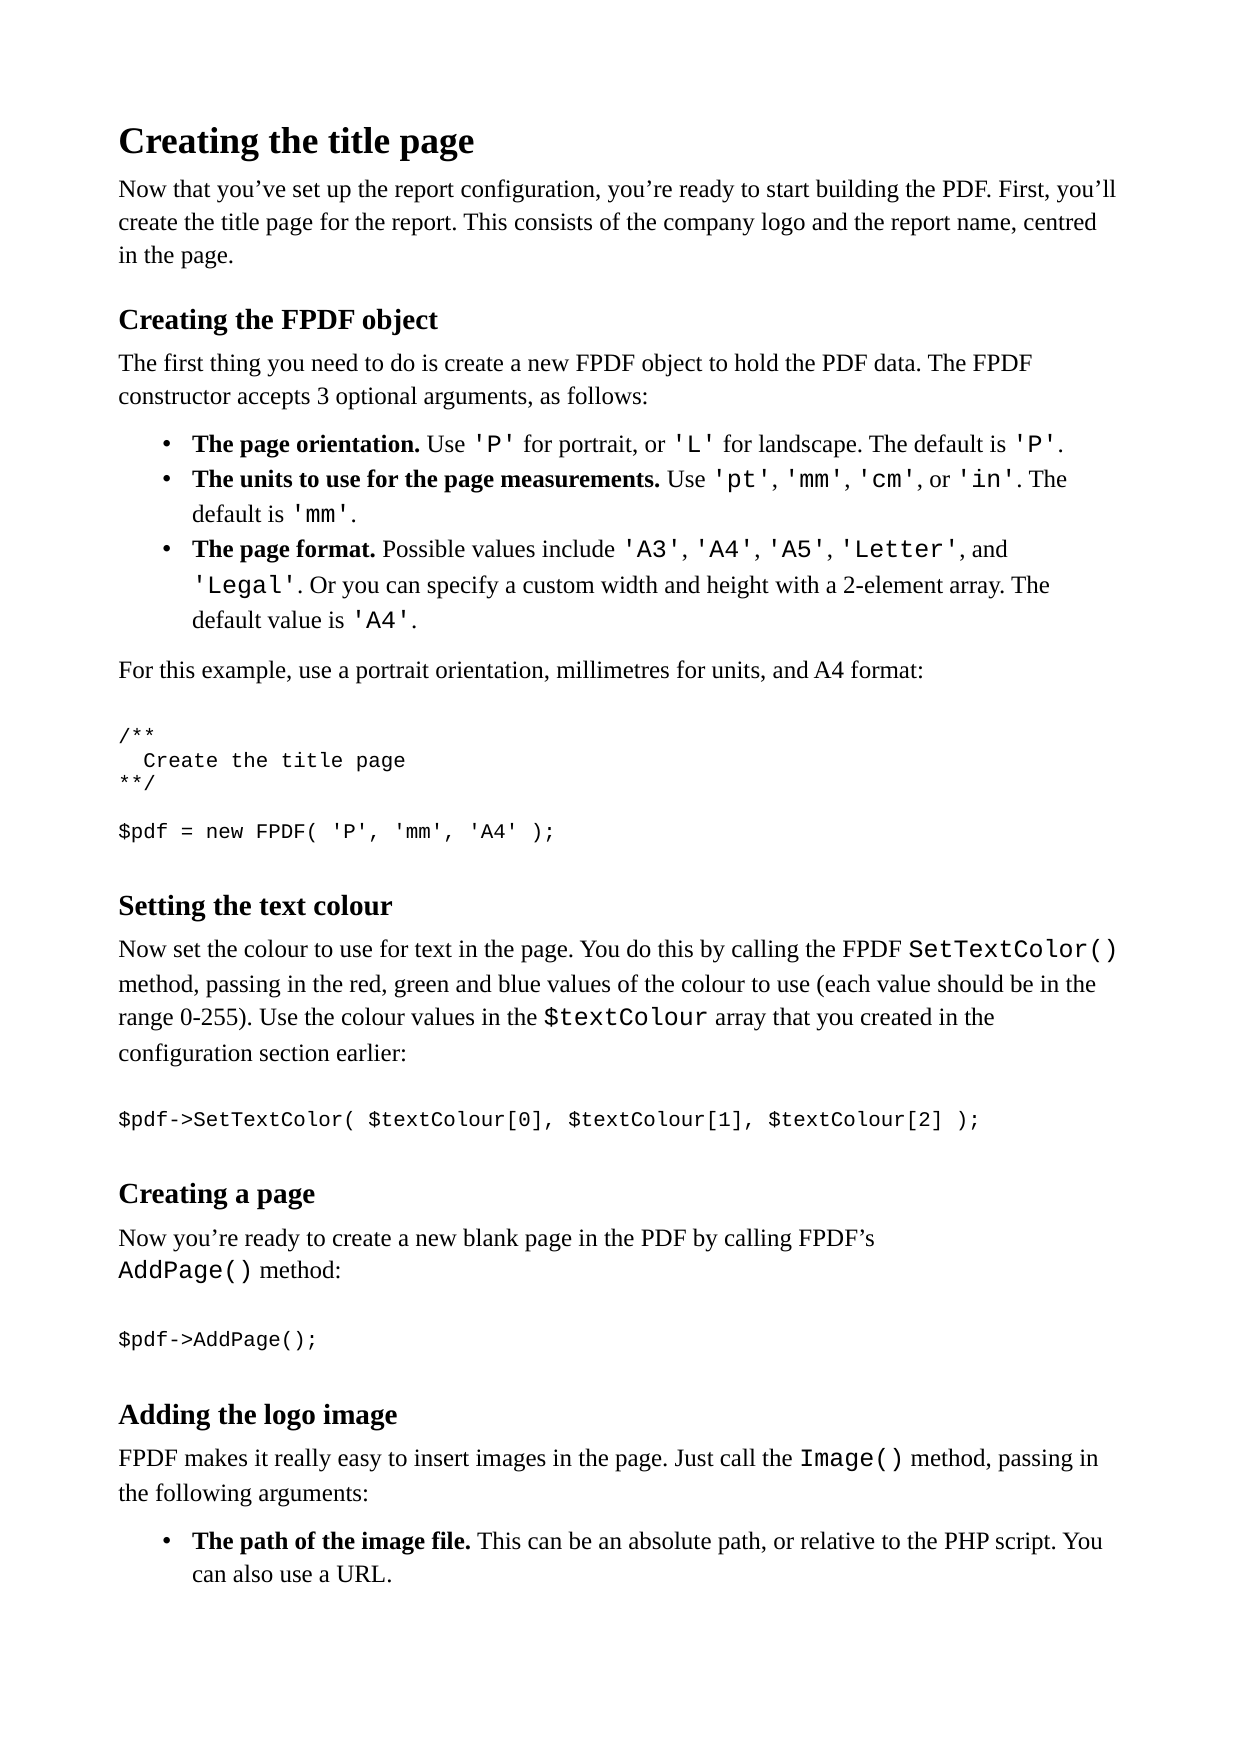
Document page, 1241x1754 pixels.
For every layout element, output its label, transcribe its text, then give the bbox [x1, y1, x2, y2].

list The path of the image file. This can be an absolute path, or relative to the PHP script. You can also use a URL. [162, 1526, 1122, 1587]
subtitle Adding the logo image [118, 1397, 1122, 1431]
text $pdf = new FPDF( 'P', 'mm', 'A4' ); [118, 821, 1122, 844]
subtitle Creating the title page [118, 118, 1122, 161]
text For this example, use a portrait orientation, millimetres for units, and A4 format: [118, 655, 1122, 683]
list The page orientation. Use 'P' for portrait, or 'L' for landscape. The default is 'P'. [162, 429, 1122, 459]
text Now you’re ready to create a new blank page in the PDF by calling FPDF’s AddPage() method: [118, 1223, 1122, 1286]
text The first thing you need to do is create a new FPDF object to hold the PDF data. The FPDF constructor accepts 3 optional arguments, as follows: [118, 348, 1122, 410]
subtitle Creating the FPDF object [118, 302, 1122, 336]
list The page format. Possible values include 'A3', 'A4', 'A5', 'Letter', and 'Legal'. Or you can specify a custom width and height with a 2-element array. The default value is 'A4'. [162, 534, 1122, 636]
text **/ [118, 773, 1122, 797]
subtitle Creating a page [118, 1177, 1122, 1210]
text Create the title page [118, 750, 1122, 773]
text $pdf->AddPage(); [118, 1329, 1122, 1353]
text Now that you’ve set up the report configuration, you’re ready to start building the PDF. First, you’ll create the title page for the report. This consists of the company logo and the report name, centred in the page. [118, 174, 1122, 268]
text $pdf->SetTextColor( $textColour[0], $textColour[1], $textColour[2] ); [118, 1109, 1122, 1132]
text /** [118, 726, 1122, 750]
subtitle Setting the text colour [118, 888, 1122, 922]
text FPDF makes it really easy to insert images in the page. Just call the Image() method, passing in the following arguments: [118, 1443, 1122, 1507]
text Now set the colour to use for text in the page. You do this by calling the FPDF SetTextColor() method, passing in the red, green and blue values of the colour to use (each value should be in the range 0-255). Use the colour values in the $textColour array that you created in the configuration section earlier: [118, 934, 1122, 1066]
list The units to use for the page measurements. Use 'pt', 'mm', 'cm', or 'in'. The default is 'mm'. [162, 464, 1122, 530]
